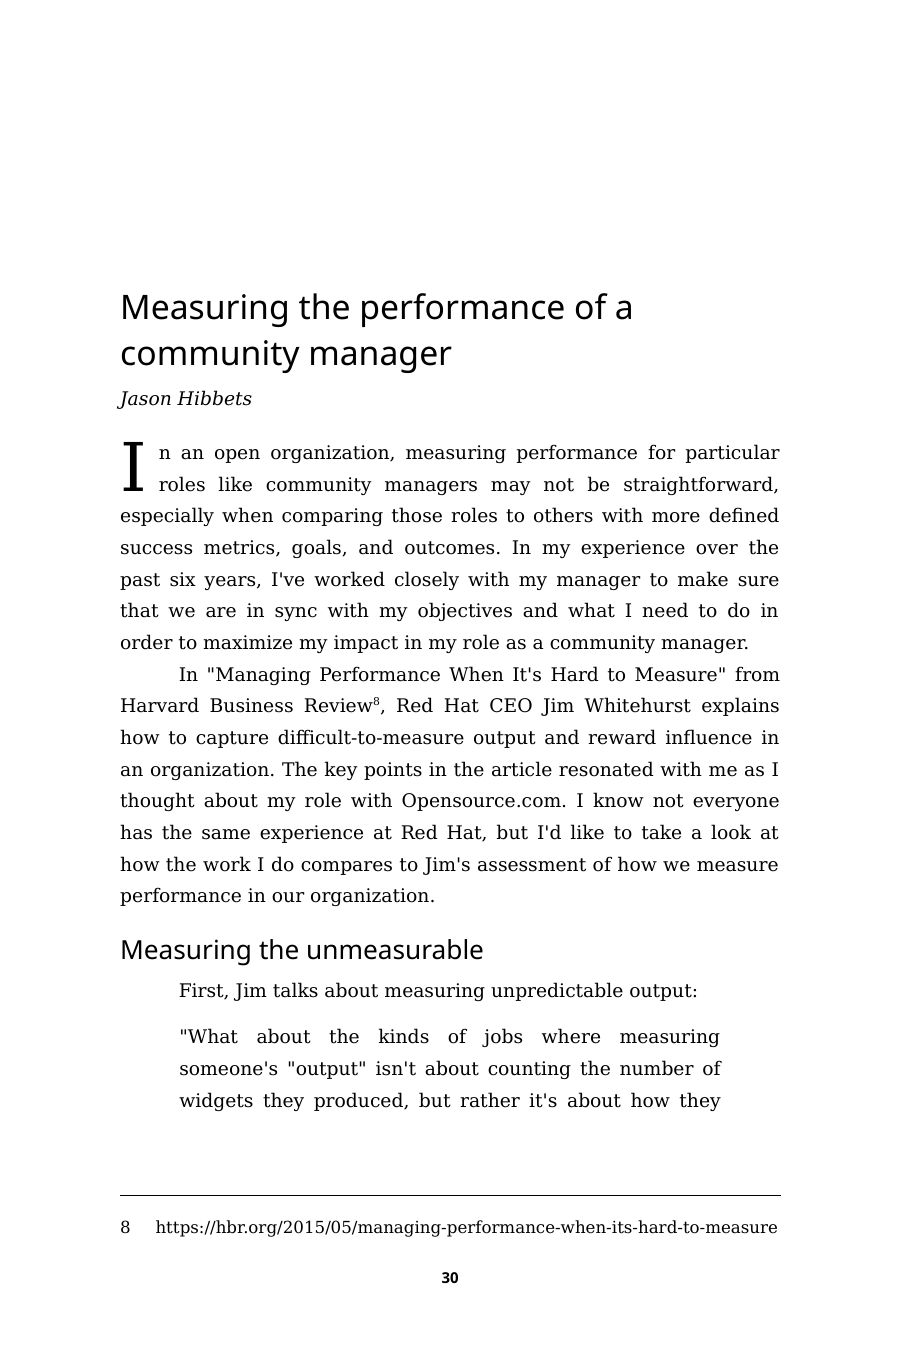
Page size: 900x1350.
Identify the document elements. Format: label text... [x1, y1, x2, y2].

subtitle Measuring the unmeasurable [120, 931, 780, 967]
text In an open organization, measuring performance for particular roles like community managers may not be straightforward, especially when comparing those roles to others with more defined success metrics, goals, and outcomes. In my experience over the past six years, I've worked closely with my manager to make sure that we are in sync with my objectives and what I need to do in order to maximize my impact in my role as a community manager. [120, 442, 780, 654]
text "What about the kinds of jobs where measuring someone's "output" isn't about counting the number of widgets they produced, but rather it's about how they [179, 1026, 721, 1112]
text https://hbr.org/2015/05/managing-performance-when-its-hard-to-measure [120, 1218, 780, 1237]
text In "Managing Performance When It's Hard to Measure" from Harvard Business Review, Red Hat CEO Jim Whitehurst explains how to capture difficult-to-measure output and reward influence in an organization. The key points in the article resonated with me as I thought about my role with Opensource.com. I know not everyone has the same experience at Red Hat, but I'd like to take a look at how the work I do compares to Jim's assessment of how we measure performance in our organization. [120, 663, 780, 907]
text Jason Hibbets [120, 388, 780, 409]
text First, Jim talks about measuring unpredictable output: [120, 980, 780, 1002]
subtitle Measuring the performance of a community manager [120, 283, 780, 375]
